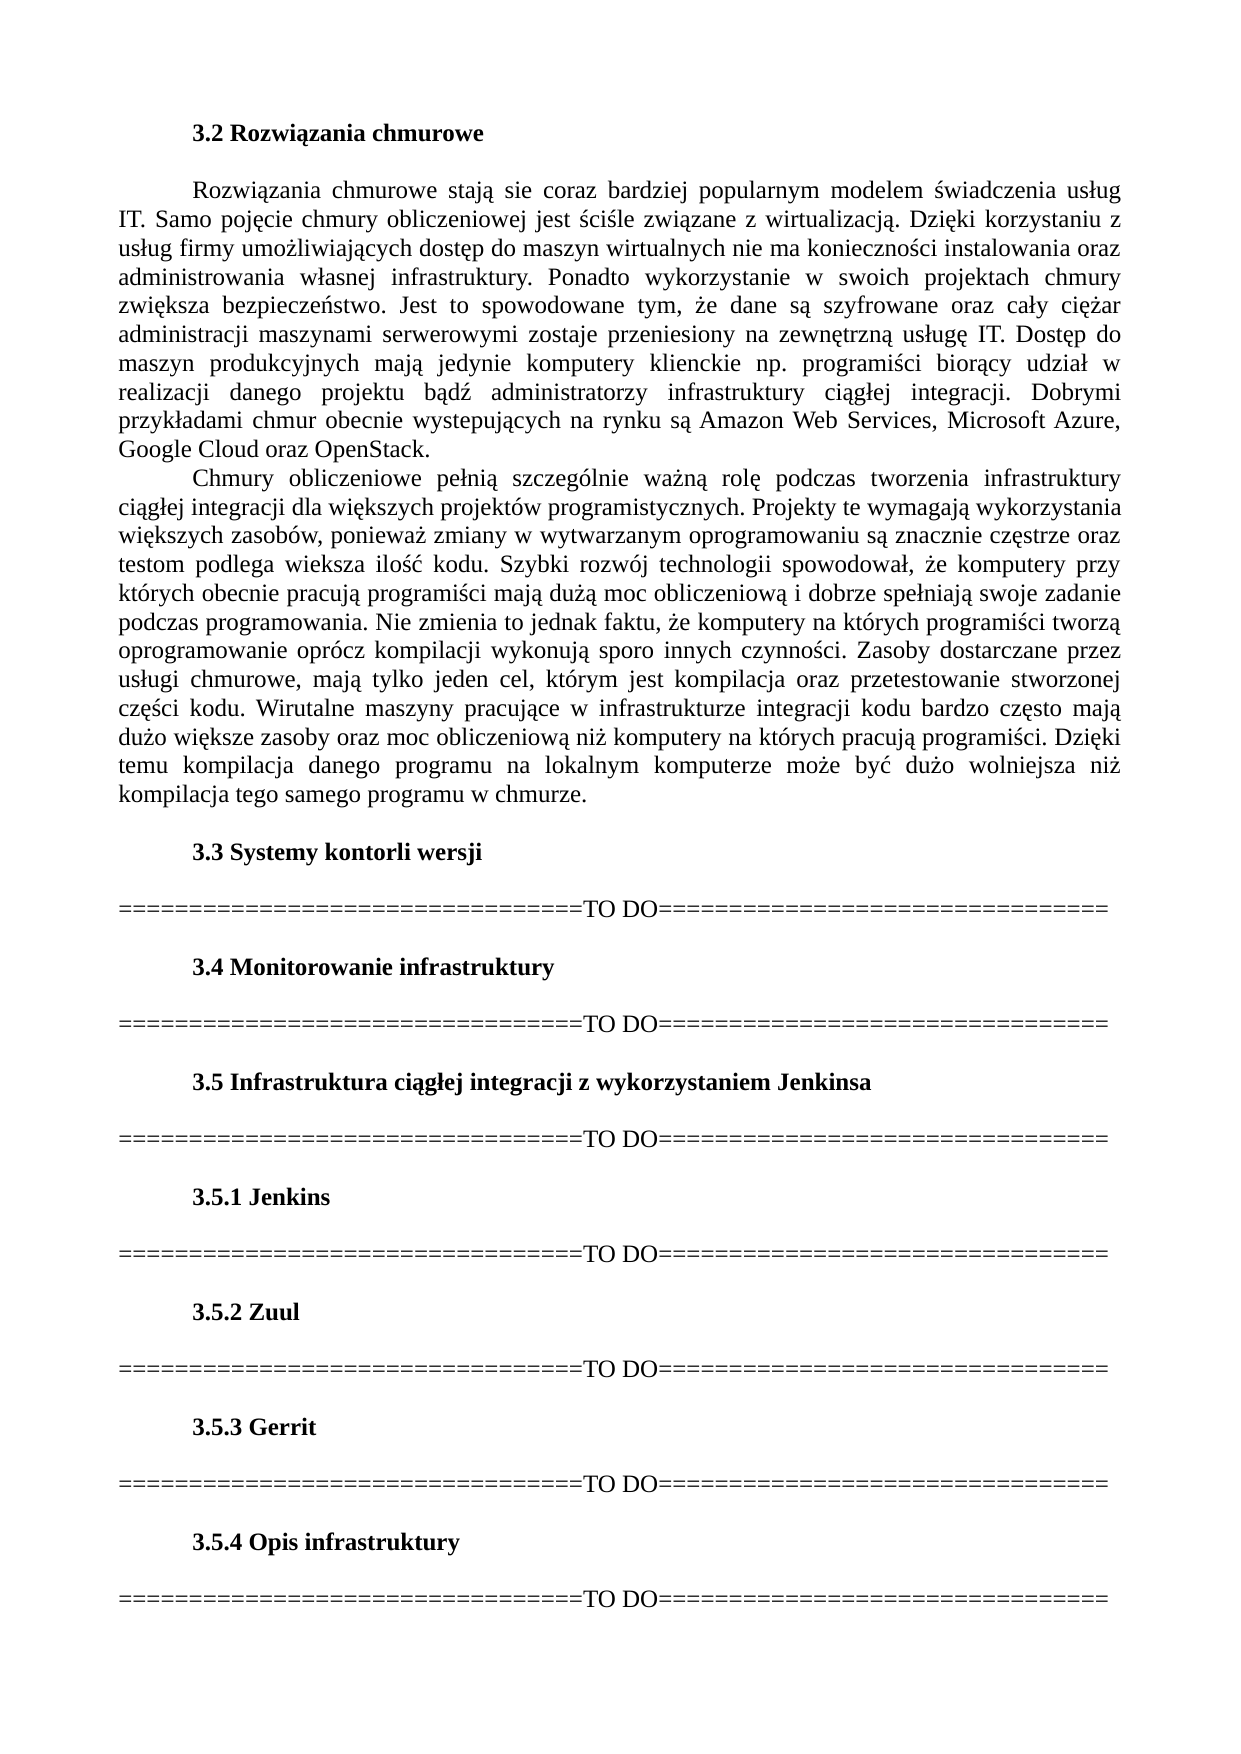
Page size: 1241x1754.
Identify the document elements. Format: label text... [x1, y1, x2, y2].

text =================================TO DO================================ [118, 1009, 1122, 1038]
text =================================TO DO================================ [118, 1124, 1122, 1153]
text =================================TO DO================================ [118, 1239, 1122, 1268]
text 3.2 Rozwiązania chmurowe [118, 118, 1122, 147]
text 3.3 Systemy kontorli wersji [118, 837, 1122, 866]
text =================================TO DO================================ [118, 1354, 1122, 1383]
text 3.5.3 Gerrit [118, 1412, 1122, 1441]
text 3.4 Monitorowanie infrastruktury [118, 952, 1122, 981]
text =================================TO DO================================ [118, 1469, 1122, 1498]
text 3.5.1 Jenkins [118, 1182, 1122, 1211]
text 3.5 Infrastruktura ciągłej integracji z wykorzystaniem Jenkinsa [118, 1067, 1122, 1096]
text Chmury obliczeniowe pełnią szczególnie ważną rolę podczas tworzenia infrastruktury ciągłej integracji dla większych projektów programistycznych. Projekty te wymagają wykorzystania większych zasobów, ponieważ zmiany w wytwarzanym oprogramowaniu są znacznie częstrze oraz testom podlega wieksza ilość kodu. Szybki rozwój technologii spowodował, że komputery przy których obecnie pracują programiści mają dużą moc obliczeniową i dobrze spełniają swoje zadanie podczas programowania. Nie zmienia to jednak faktu, że komputery na których programiści tworzą oprogramowanie oprócz kompilacji wykonują sporo innych czynności. Zasoby dostarczane przez usługi chmurowe, mają tylko jeden cel, którym jest kompilacja oraz przetestowanie stworzonej części kodu. Wirutalne maszyny pracujące w infrastrukturze integracji kodu bardzo często mają dużo większe zasoby oraz moc obliczeniową niż komputery na których pracują programiści. Dzięki temu kompilacja danego programu na lokalnym komputerze może być dużo wolniejsza niż kompilacja tego samego programu w chmurze. [118, 463, 1122, 808]
text Rozwiązania chmurowe stają sie coraz bardziej popularnym modelem świadczenia usług IT. Samo pojęcie chmury obliczeniowej jest ściśle związane z wirtualizacją. Dzięki korzystaniu z usług firmy umożliwiających dostęp do maszyn wirtualnych nie ma konieczności instalowania oraz administrowania własnej infrastruktury. Ponadto wykorzystanie w swoich projektach chmury zwiększa bezpieczeństwo. Jest to spowodowane tym, że dane są szyfrowane oraz cały ciężar administracji maszynami serwerowymi zostaje przeniesiony na zewnętrzną usługę IT. Dostęp do maszyn produkcyjnych mają jedynie komputery klienckie np. programiści biorący udział w realizacji danego projektu bądź administratorzy infrastruktury ciągłej integracji. Dobrymi przykładami chmur obecnie wystepujących na rynku są Amazon Web Services, Microsoft Azure, Google Cloud oraz OpenStack. [118, 176, 1122, 463]
text =================================TO DO================================ [118, 894, 1122, 923]
text 3.5.4 Opis infrastruktury [118, 1527, 1122, 1556]
text 3.5.2 Zuul [118, 1297, 1122, 1326]
text =================================TO DO================================ [118, 1584, 1122, 1613]
